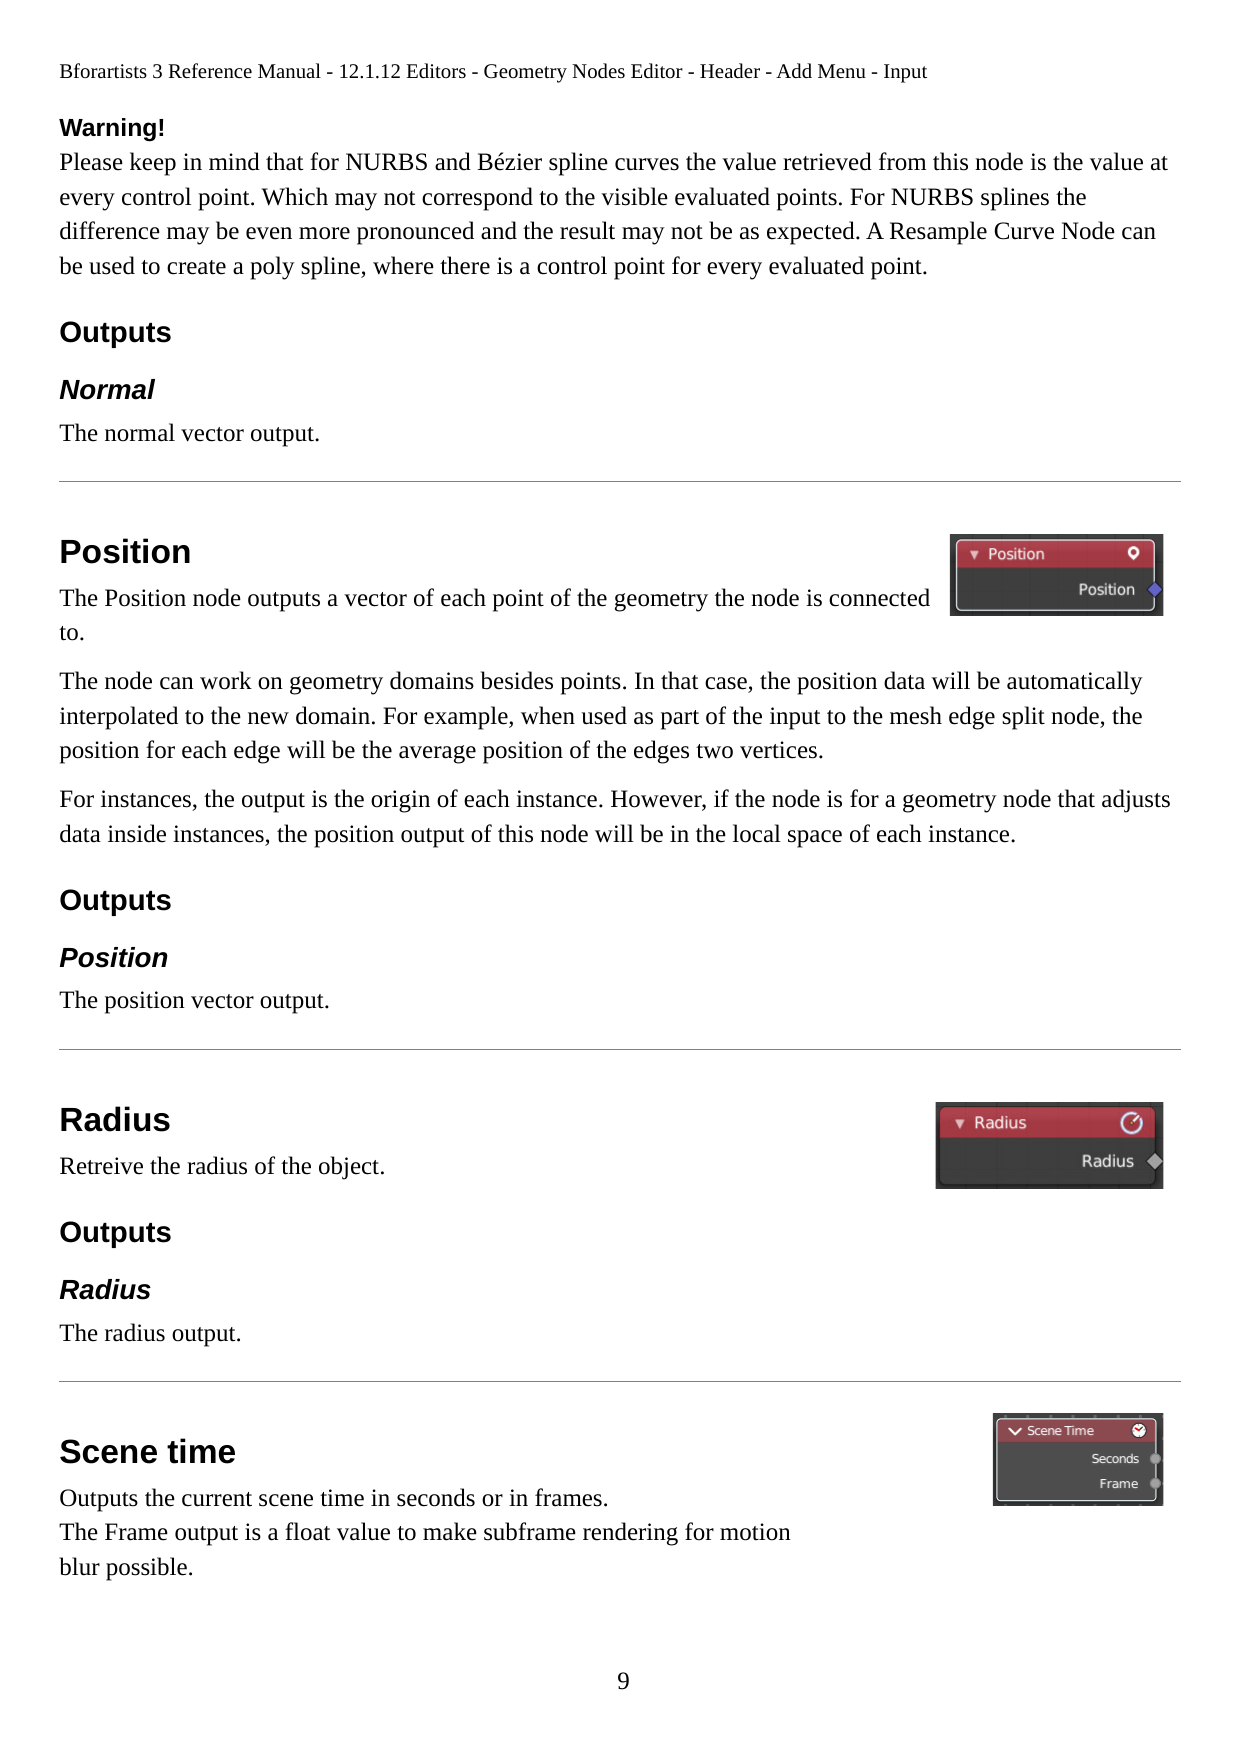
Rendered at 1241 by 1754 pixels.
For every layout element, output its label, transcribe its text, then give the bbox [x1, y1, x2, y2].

text The node can work on geometry domains besides points. In that case, the position data will be automatically interpolated to the new domain. For example, when used as part of the input to the mesh edge split node, the position for each edge will be the average position of the edges two vertices. [59, 666, 1181, 764]
text Retreive the radius of the object. [59, 1151, 935, 1179]
picture [992, 1413, 1164, 1506]
subtitle Outputs [59, 882, 1181, 916]
subtitle Radius [59, 1273, 1181, 1305]
text The Position node outputs a vector of each point of the geometry the node is connected to. [59, 583, 1181, 646]
subtitle Scene time [59, 1432, 992, 1470]
text Please keep in mind that for NURBS and Bézier spline curves the value retrieved from this node is the value at every control point. Which may not correspond to the visible evaluated points. For NURBS splines the difference may be even more pronounced and the result may not be as expected. A Resample Curve Node can be used to create a poly spline, where there is a control point for every evaluated point. [59, 147, 1181, 279]
subtitle Normal [59, 373, 1181, 405]
subtitle Position [59, 941, 1181, 973]
subtitle Outputs [59, 314, 1181, 348]
subtitle Warning! [59, 113, 1181, 141]
text Outputs the current scene time in seconds or in frames. The Frame output is a float value to make subframe rendering for motion blur possible. [59, 1483, 1181, 1615]
subtitle [1164, 1432, 1181, 1470]
text For instances, the output is the origin of each instance. However, if the node is for a geometry node that adjusts data inside instances, the position output of this node will be in the local space of each instance. [59, 784, 1181, 848]
text The radius output. [59, 1318, 1181, 1346]
subtitle Position [59, 532, 1181, 570]
text The position vector output. [59, 986, 1181, 1014]
text The normal vector output. [59, 418, 1181, 446]
subtitle Radius [59, 1100, 1181, 1138]
picture [935, 1102, 1164, 1189]
subtitle Outputs [59, 1214, 1181, 1248]
picture [949, 534, 1164, 616]
